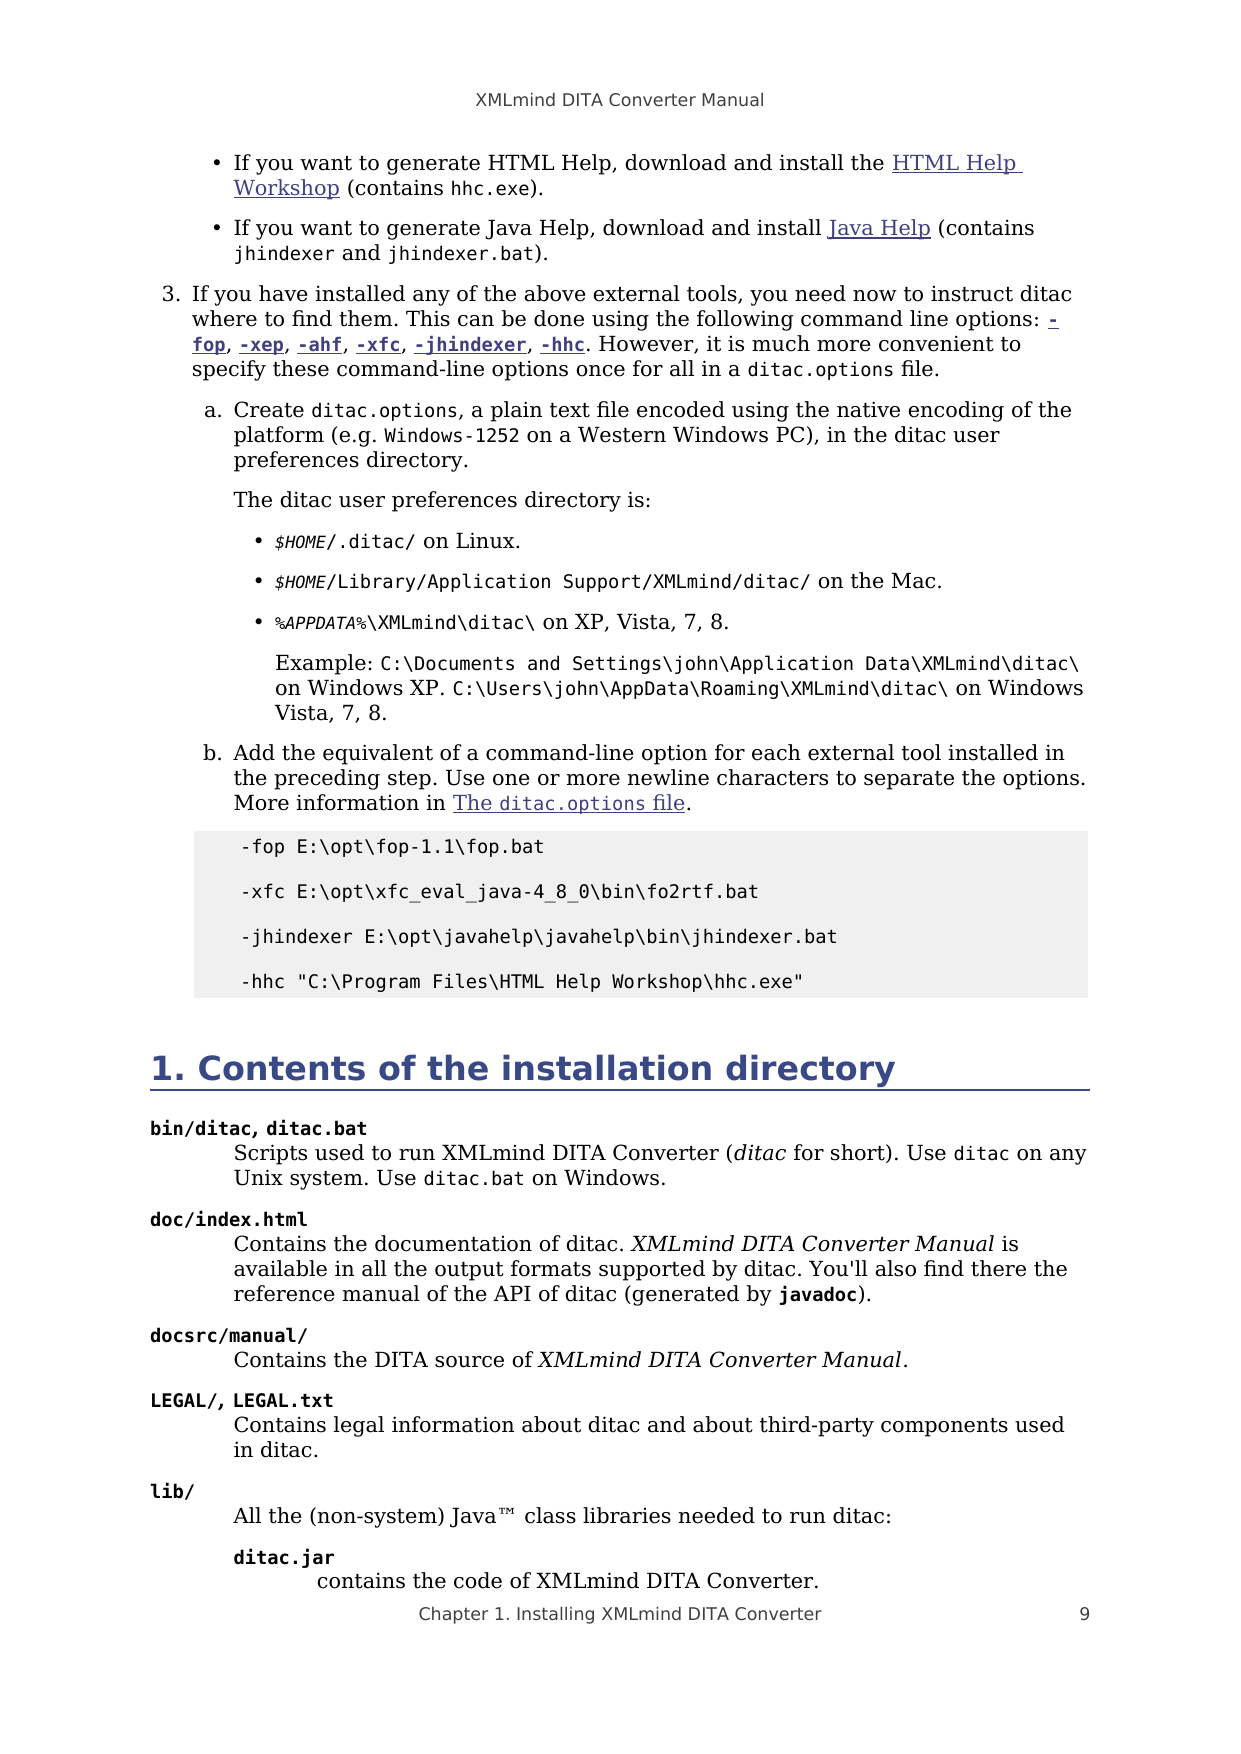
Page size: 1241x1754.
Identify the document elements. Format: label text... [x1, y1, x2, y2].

list $HOME/.ditac/ on Linux. [233, 528, 1090, 553]
list $HOME/Library/Application Support/XMLmind/ditac/ on the Mac. [233, 569, 1090, 594]
text contains the code of XMLmind DITA Converter. [317, 1569, 1090, 1594]
text doc/index.html [150, 1206, 1090, 1231]
text ditac.jar [233, 1544, 1090, 1569]
list The ditac user preferences directory is: [192, 487, 1090, 512]
text bin/ditac, ditac.bat [150, 1116, 1090, 1141]
text Scripts used to run XMLmind DITA Converter (ditac for short). Use ditac on any Unix system. Use ditac.bat on Windows. [233, 1141, 1090, 1191]
list -fop E:\opt\fop-1.1\fop.bat -xfc E:\opt\xfc_eval_java-4_8_0\bin\fo2rtf.bat -jhindexer E:\opt\javahelp\javahelp\bin\jhindexer.bat -hhc "C:\Program Files\HTML Help Workshop\hhc.exe" [194, 831, 1088, 998]
list %APPDATA%\XMLmind\ditac\ on XP, Vista, 7, 8. [233, 609, 1090, 634]
text lib/ [150, 1478, 1090, 1503]
list If you want to generate Java Help, download and install Java Help (contains jhindexer and jhindexer.bat). [192, 216, 1090, 266]
list If you want to generate HTML Help, download and install the HTML Help Workshop (contains hhc.exe). [192, 150, 1090, 200]
text docsrc/manual/ [150, 1322, 1090, 1347]
list If you have installed any of the above external tools, you need now to instruct ditac where to find them. This can be done using the following command line options: -fop, -xep, -ahf, -xfc, -jhindexer, -hhc. However, it is much more convenient to specify these command-line options once for all in a ditac.options file. [150, 281, 1090, 381]
text Contains legal information about ditac and about third-party components used in ditac. [233, 1412, 1090, 1462]
text LEGAL/, LEGAL.txt [150, 1387, 1090, 1412]
list Add the equivalent of a command-line option for each external tool installed in the preceding step. Use one or more newline characters to separate the options. More information in The ditac.options file. [192, 741, 1090, 816]
text Contains the DITA source of XMLmind DITA Converter Manual. [233, 1347, 1090, 1372]
list Create ditac.options, a plain text file encoded using the native encoding of the platform (e.g. Windows-1252 on a Western Windows PC), in the ditac user preferences directory. [192, 397, 1090, 472]
text Contains the documentation of ditac. XMLmind DITA Converter Manual is available in all the output formats supported by ditac. You'll also find there the reference manual of the API of ditac (generated by javadoc). [233, 1231, 1090, 1306]
list Example: C:\Documents and Settings\john\Application Data\XMLmind\ditac\ on Windows XP. C:\Users\john\AppData\Roaming\XMLmind\ditac\ on Windows Vista, 7, 8. [233, 650, 1090, 725]
text All the (non-system) Java™ class libraries needed to run ditac: [233, 1503, 1090, 1528]
subtitle 1. Contents of the installation directory [150, 1048, 1090, 1089]
